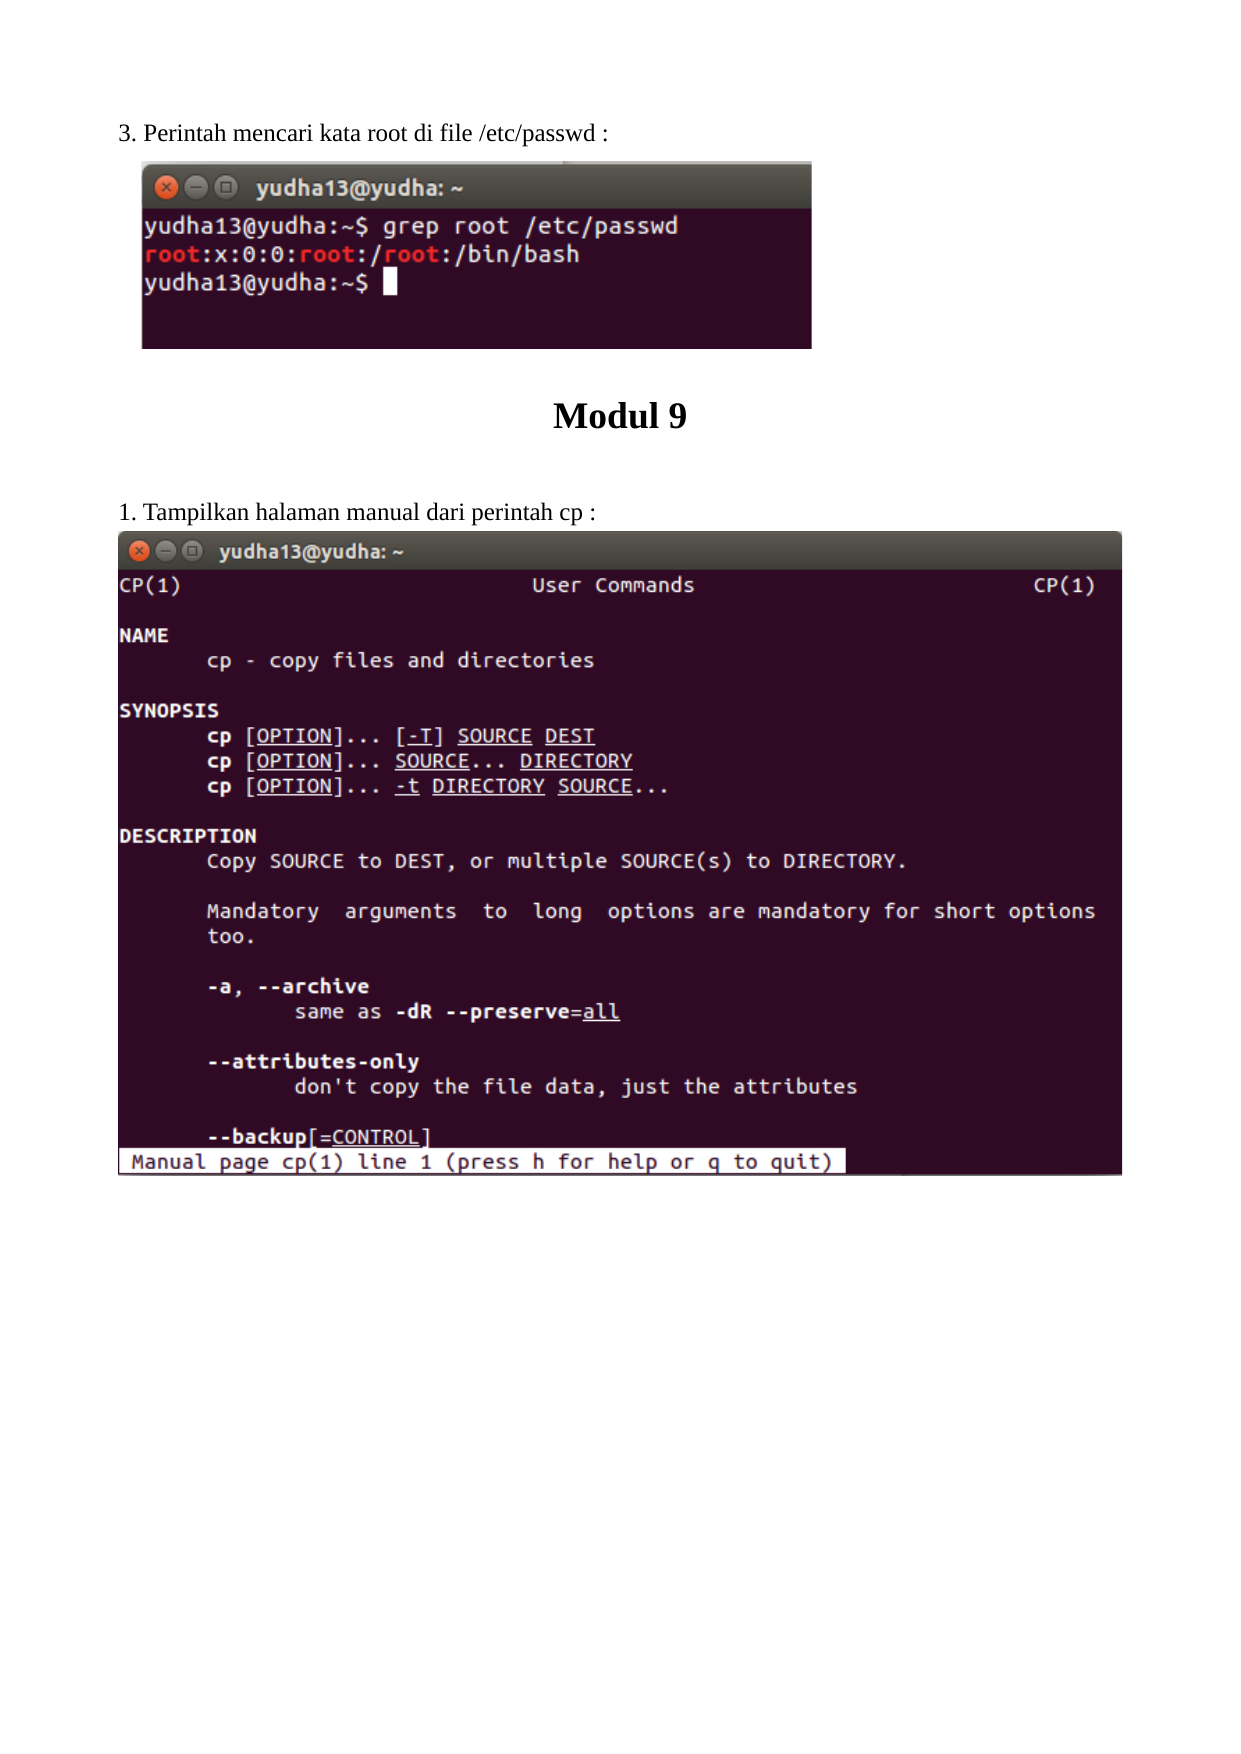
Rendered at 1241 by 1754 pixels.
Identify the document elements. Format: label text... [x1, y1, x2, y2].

picture [118, 531, 1123, 1176]
picture [141, 161, 812, 349]
text Modul 9 [118, 394, 1122, 437]
text 3. Perintah mencari kata root di file /etc/passwd : [118, 118, 1122, 147]
text 1. Tampilkan halaman manual dari perintah cp : [118, 497, 1122, 526]
